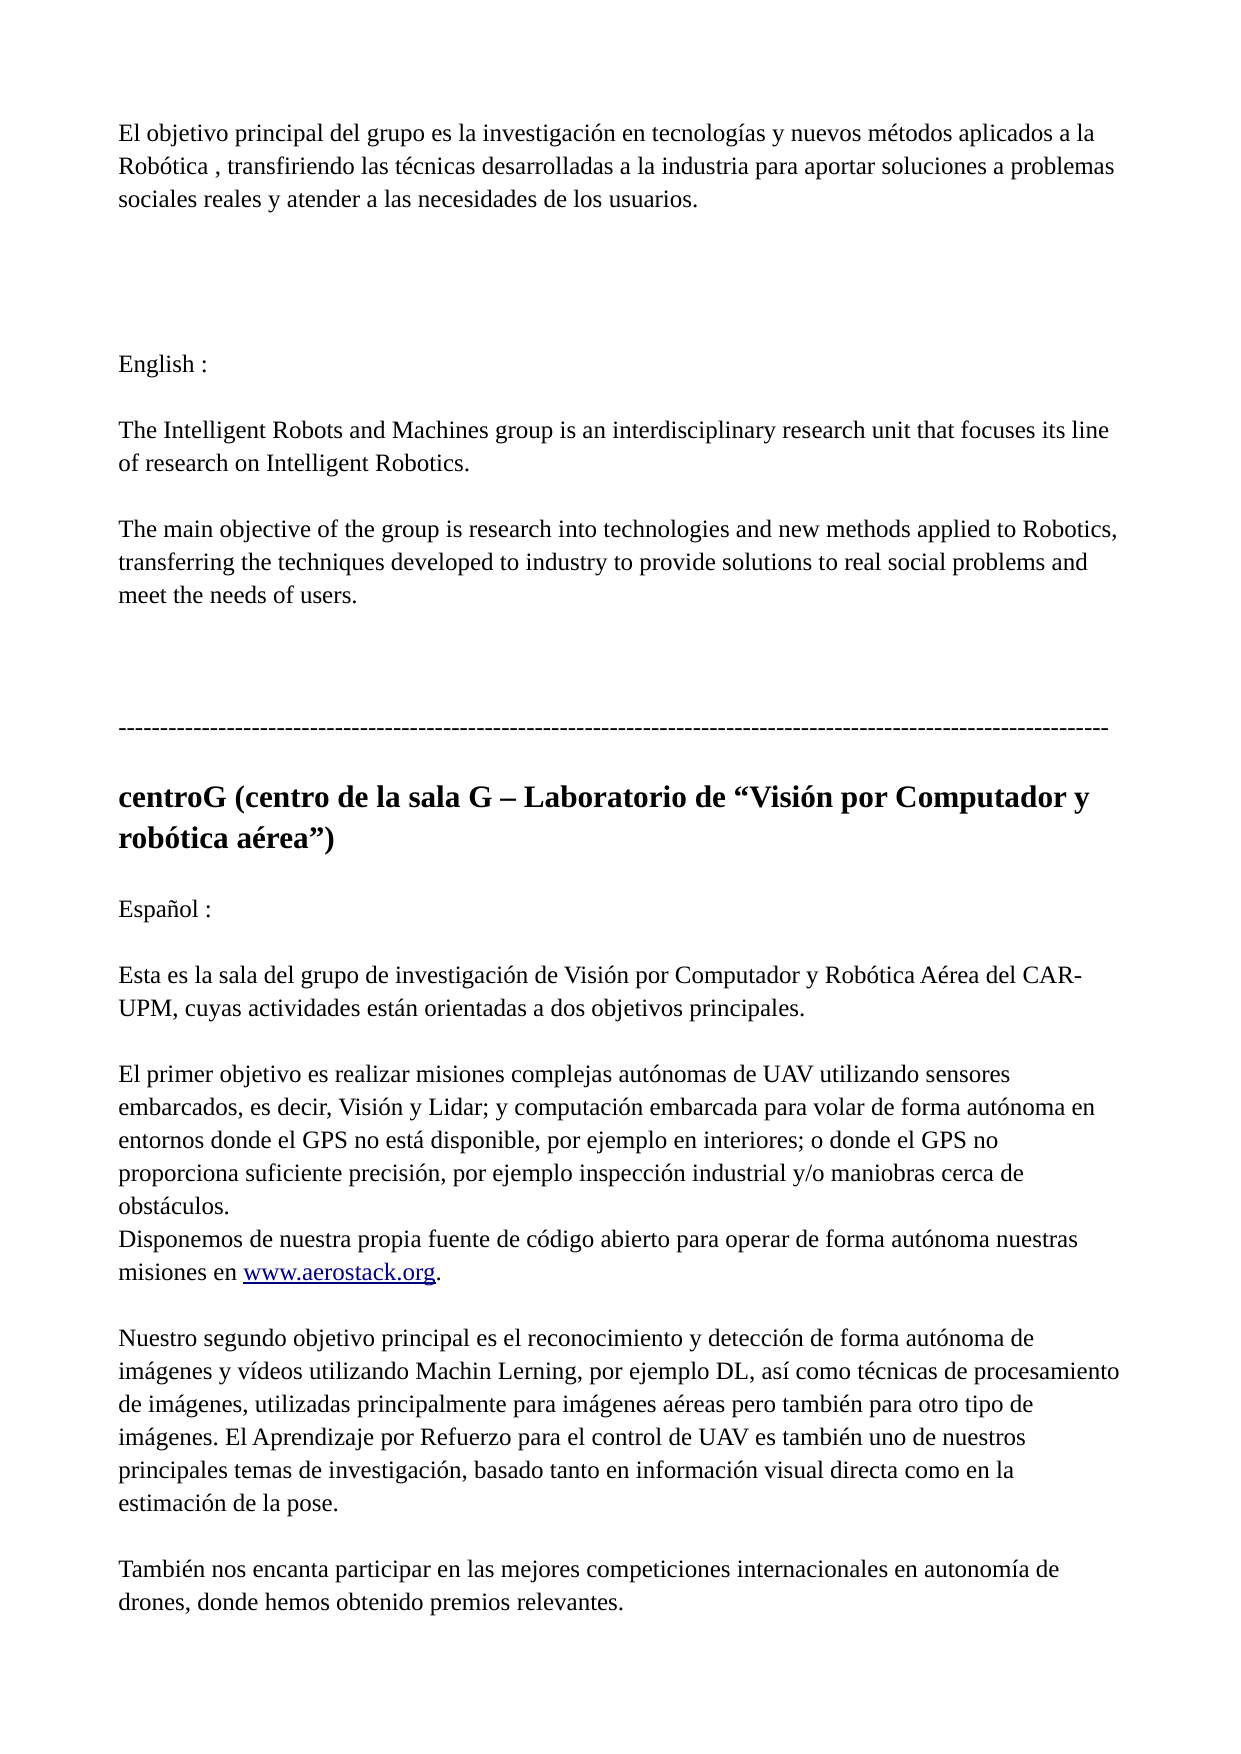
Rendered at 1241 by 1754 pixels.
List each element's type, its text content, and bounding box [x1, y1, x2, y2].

text The main objective of the group is research into technologies and new methods applied to Robotics, transferring the techniques developed to industry to provide solutions to real social problems and meet the needs of users. [118, 514, 1122, 609]
text También nos encanta participar en las mejores competiciones internacionales en autonomía de drones, donde hemos obtenido premios relevantes. [118, 1554, 1122, 1616]
text El objetivo principal del grupo es la investigación en tecnologías y nuevos métodos aplicados a la Robótica , transfiriendo las técnicas desarrolladas a la industria para aportar soluciones a problemas sociales reales y atender a las necesidades de los usuarios. [118, 118, 1122, 213]
text El primer objetivo es realizar misiones complejas autónomas de UAV utilizando sensores embarcados, es decir, Visión y Lidar; y computación embarcada para volar de forma autónoma en entornos donde el GPS no está disponible, por ejemplo en interiores; o donde el GPS no proporciona suficiente precisión, por ejemplo inspección industrial y/o maniobras cerca de obstáculos. [118, 1059, 1122, 1220]
text ----------------------------------------------------------------------------------------------------------------------- [118, 712, 1122, 741]
text Esta es la sala del grupo de investigación de Visión por Computador y Robótica Aérea del CAR-UPM, cuyas actividades están orientadas a dos objetivos principales. [118, 960, 1122, 1022]
text Español : [118, 894, 1122, 923]
text Disponemos de nuestra propia fuente de código abierto para operar de forma autónoma nuestras misiones en www.aerostack.org. [118, 1224, 1122, 1286]
text The Intelligent Robots and Machines group is an interdisciplinary research unit that focuses its line of research on Intelligent Robotics. [118, 415, 1122, 477]
text Nuestro segundo objetivo principal es el reconocimiento y detección de forma autónoma de imágenes y vídeos utilizando Machin Lerning, por ejemplo DL, así como técnicas de procesamiento de imágenes, utilizadas principalmente para imágenes aéreas pero también para otro tipo de imágenes. El Aprendizaje por Refuerzo para el control de UAV es también uno de nuestros principales temas de investigación, basado tanto en información visual directa como en la estimación de la pose. [118, 1323, 1122, 1517]
text centroG (centro de la sala G – Laboratorio de “Visión por Computador y robótica aérea”) [118, 778, 1122, 856]
text English : [118, 349, 1122, 378]
